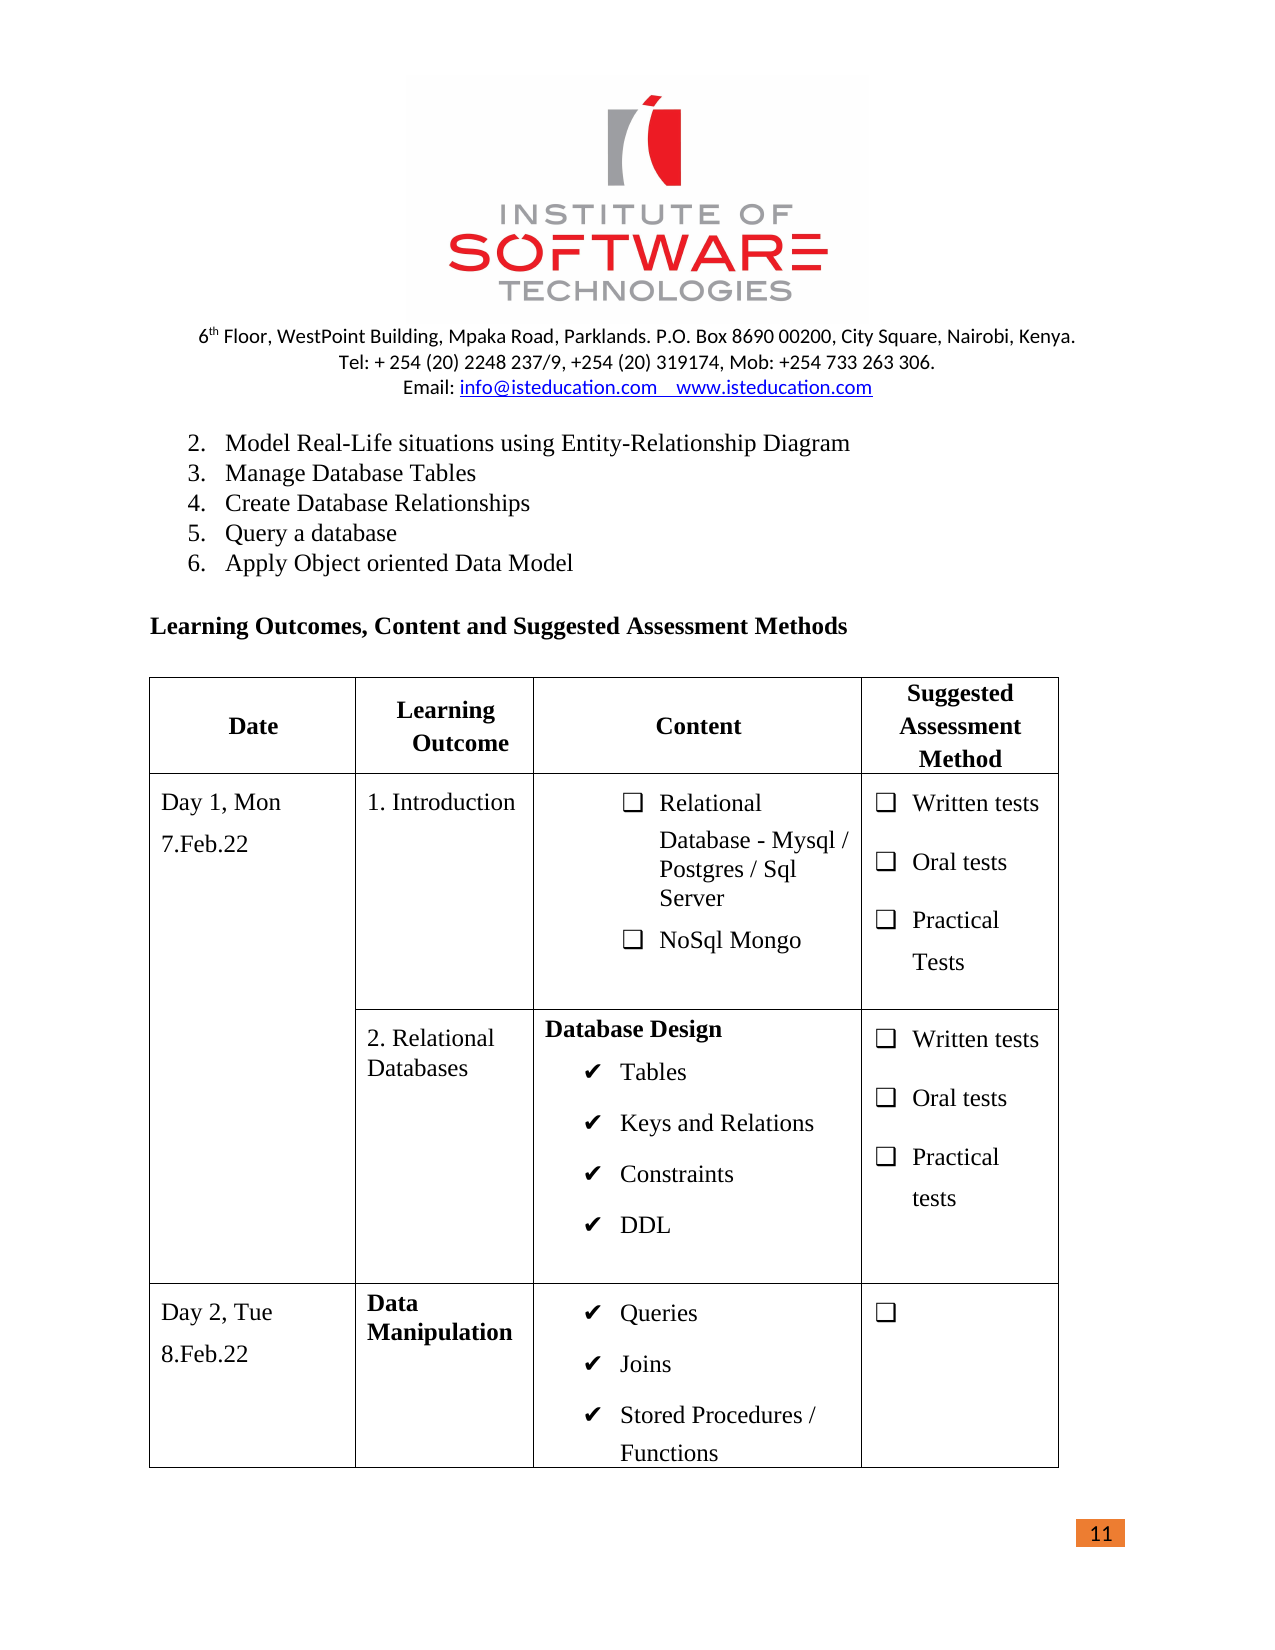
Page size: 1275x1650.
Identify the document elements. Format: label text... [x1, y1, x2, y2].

table_header Suggested Assessment Method [862, 678, 1058, 773]
list Manage Database Tables [187, 458, 1125, 487]
table_cell Day 2, Tue 8.Feb.22 [150, 1284, 355, 1467]
table_cell Day 1, Mon 7.Feb.22 [150, 774, 355, 1283]
table_cell Queries Joins Stored Procedures / Functions try catch Transaction [534, 1284, 861, 1467]
list Apply Object oriented Data Model [187, 548, 1125, 577]
table_cell Written tests Oral tests Practical Tests [862, 774, 1058, 1009]
table_cell Data Manipulation [356, 1284, 533, 1467]
table_cell 1. Introduction [356, 774, 533, 1009]
list Query a database [187, 518, 1125, 547]
table_header Date [150, 678, 355, 773]
table_cell 2. Relational Databases [356, 1010, 533, 1283]
table_cell Written tests Oral tests Practical tests [862, 1010, 1058, 1283]
table_cell [862, 1284, 1058, 1467]
picture [406, 75, 869, 324]
list Create Database Relationships [187, 488, 1125, 517]
table_header Content [534, 678, 861, 773]
table_cell Database Design Tables Keys and Relations Constraints DDL [534, 1010, 861, 1283]
table_cell Relational Database - Mysql / Postgres / Sql Server NoSql Mongo [534, 774, 861, 1009]
text Learning Outcomes, Content and Suggested Assessment Methods [150, 611, 1117, 640]
list Model Real-Life situations using Entity-Relationship Diagram [187, 428, 1125, 456]
table_header Learning Outcome [356, 678, 533, 773]
